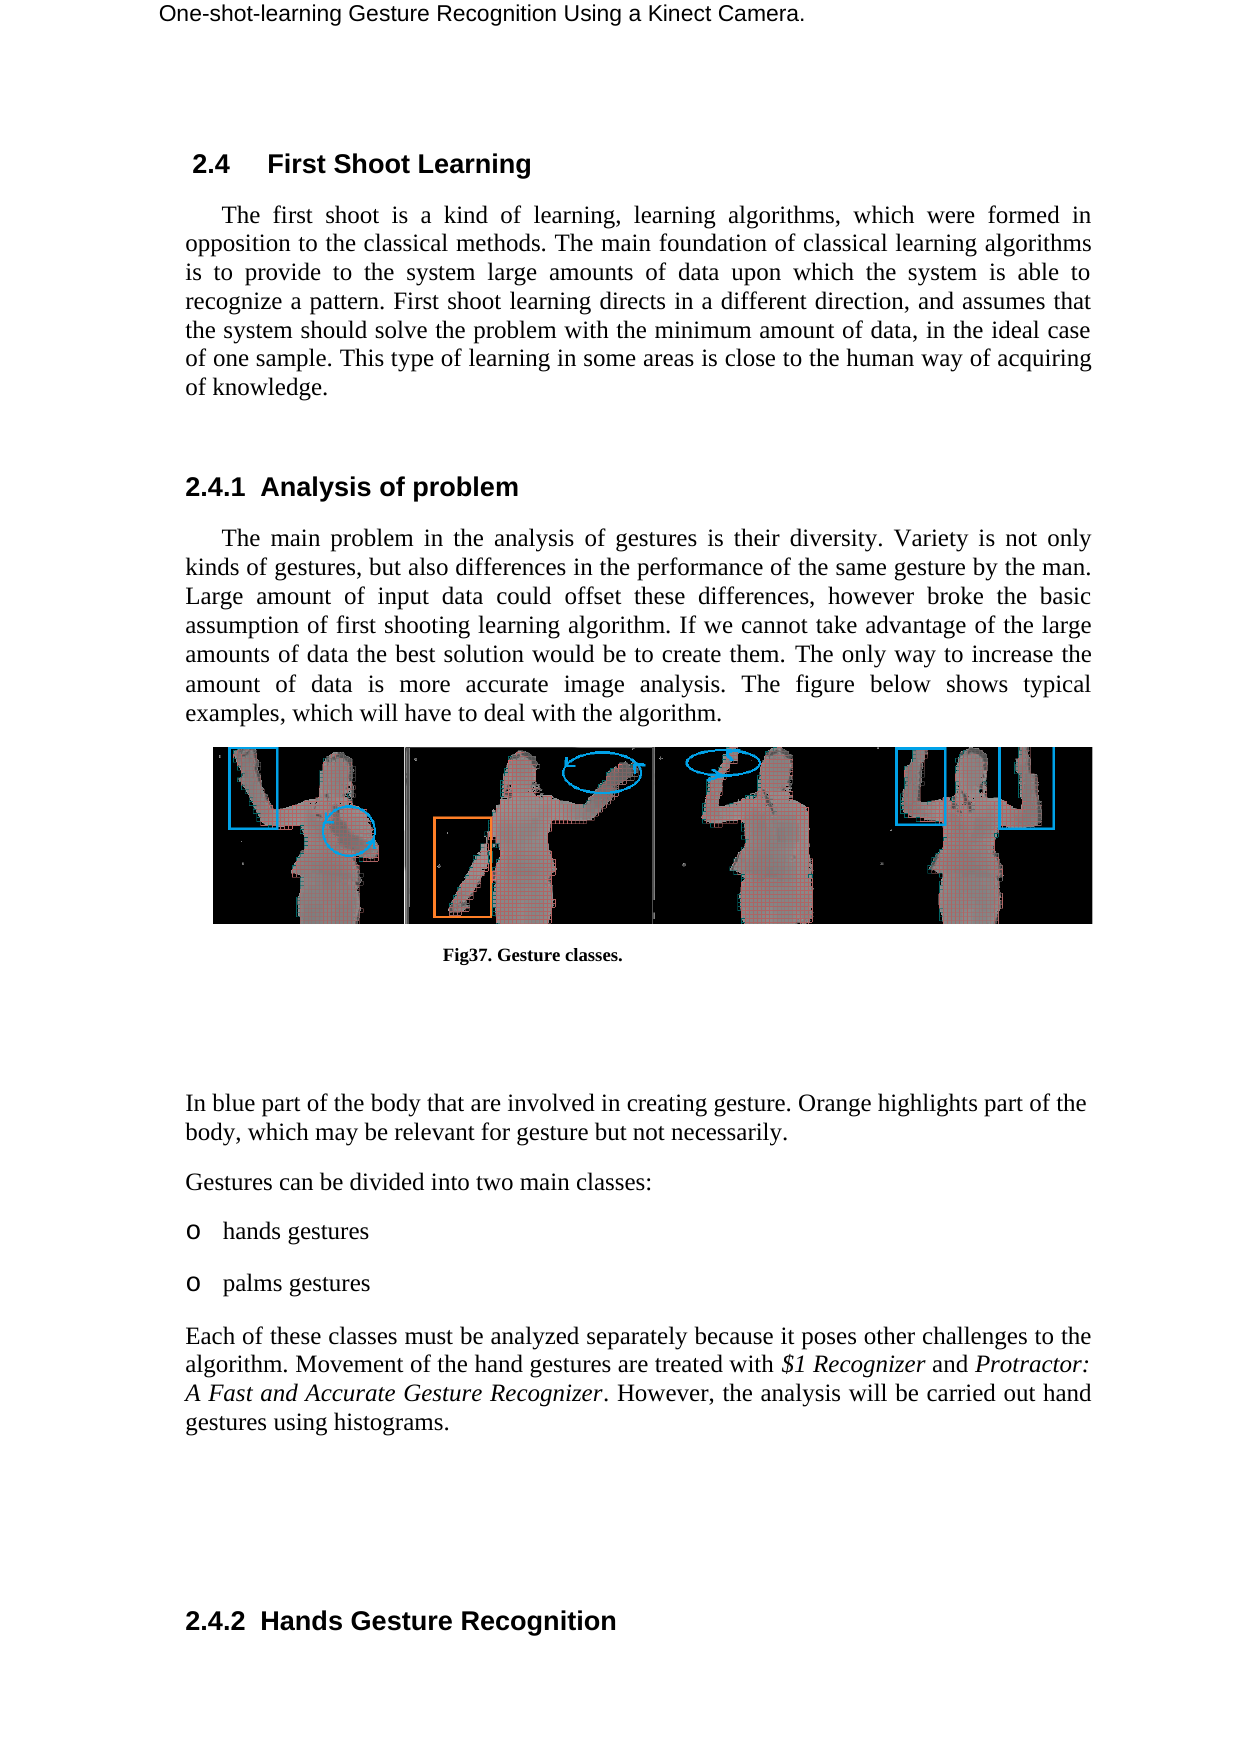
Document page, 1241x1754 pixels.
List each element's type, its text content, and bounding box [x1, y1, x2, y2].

list Analysis of problem [185, 471, 1093, 503]
list hands gestures [185, 1216, 1093, 1248]
list Hands Gesture Recognition [185, 1605, 1093, 1637]
text The main problem in the analysis of gestures is their diversity. Variety is not only kinds of gestures, but also differences in the performance of the same gesture by the man. Large amount of input data could offset these differences, however broke the basic assumption of first shooting learning algorithm. If we cannot take advantage of the large amounts of data the best solution would be to create them. The only way to increase the amount of data is more accurate image analysis. The figure below shows typical examples, which will have to deal with the algorithm. [185, 523, 1093, 727]
list palms gestures [185, 1268, 1093, 1300]
text In blue part of the body that are involved in creating gesture. Orange highlights part of the body, which may be relevant for gesture but not necessarily. [185, 1088, 1093, 1146]
text Fig37. Gesture classes. [369, 944, 1093, 966]
list First Shoot Learning [192, 148, 1093, 179]
text Gestures can be divided into two main classes: [185, 1167, 1093, 1195]
text Each of these classes must be analyzed separately because it poses other challenges to the algorithm. Movement of the hand gestures are treated with $1 Recognizer and Protractor: A Fast and Accurate Gesture Recognizer. However, the analysis will be carried out hand gestures using histograms. [185, 1321, 1093, 1436]
text The first shoot is a kind of learning, learning algorithms, which were formed in opposition to the classical methods. The main foundation of classical learning algorithms is to provide to the system large amounts of data upon which the system is able to recognize a pattern. First shoot learning directs in a different direction, and assumes that the system should solve the problem with the minimum amount of data, in the ideal case of one sample. This type of learning in some areas is close to the human way of acquiring of knowledge. [185, 200, 1093, 401]
